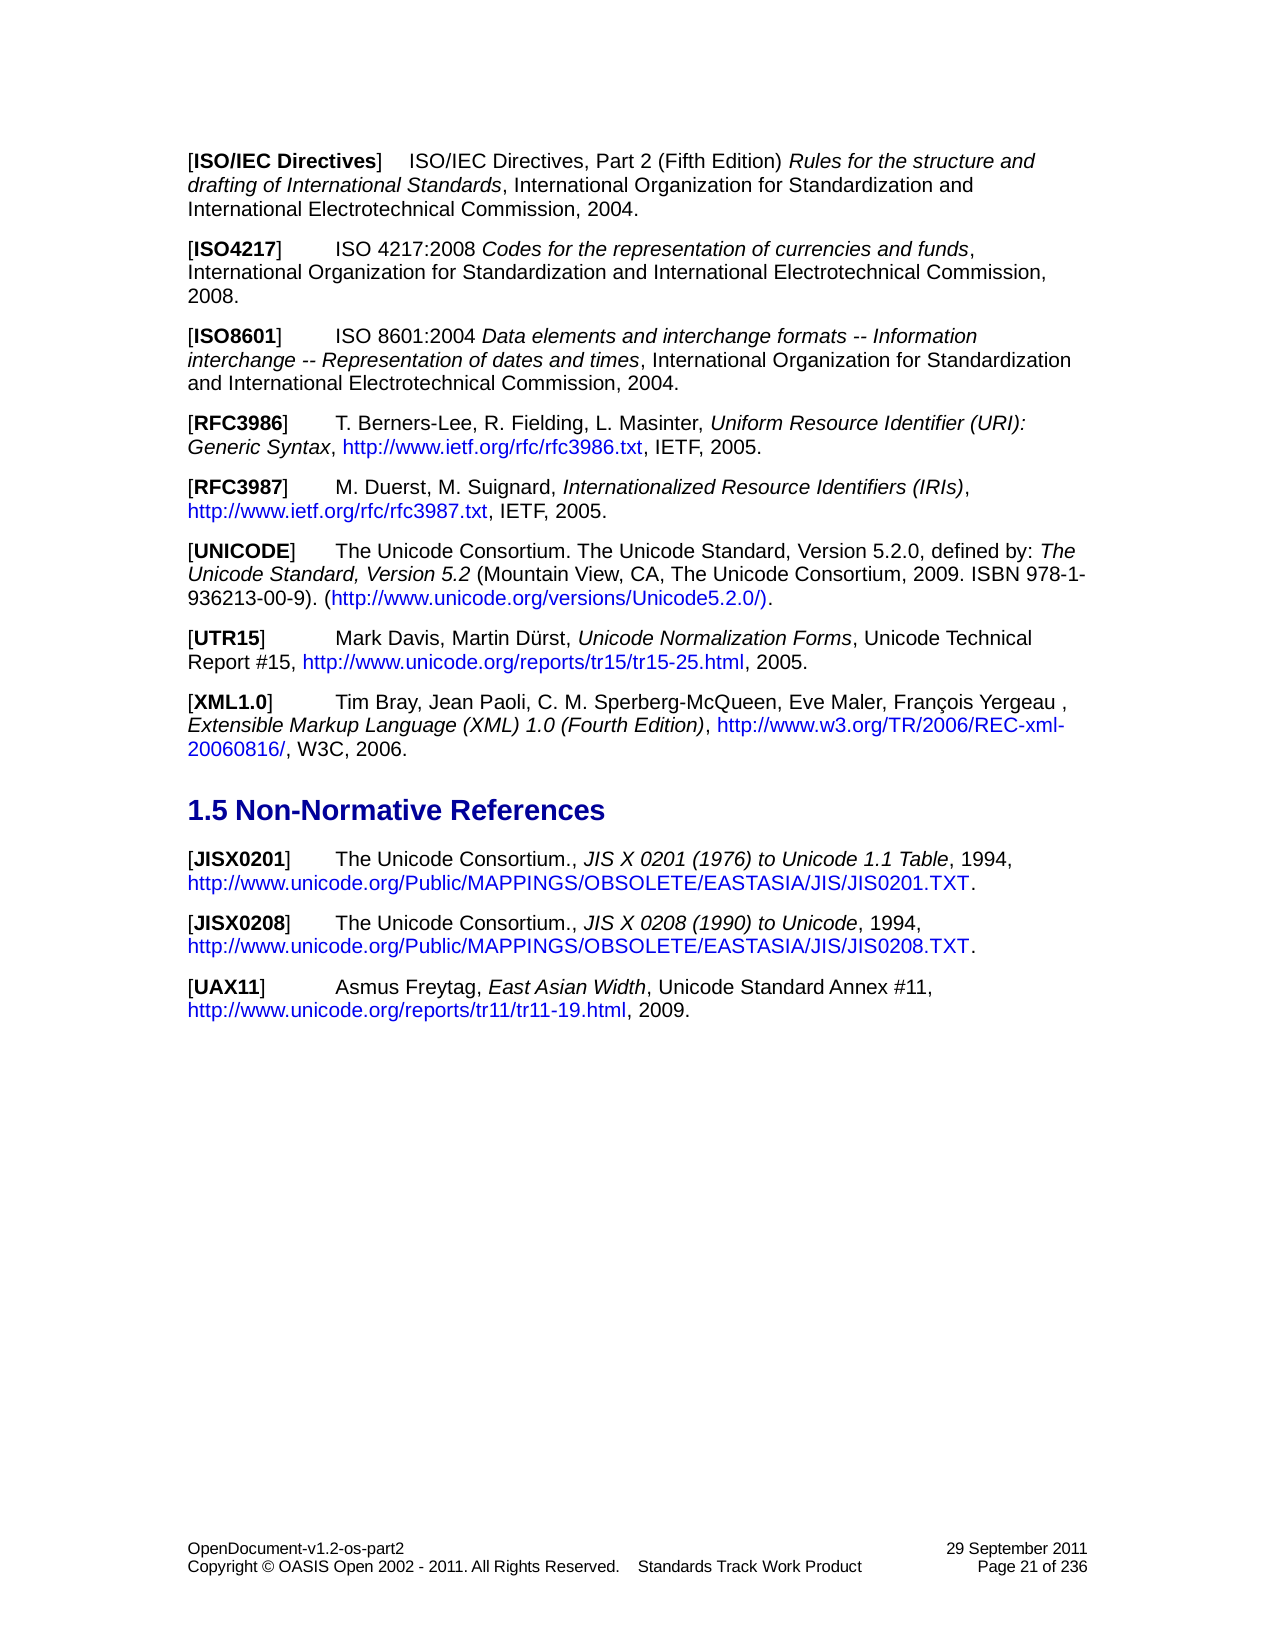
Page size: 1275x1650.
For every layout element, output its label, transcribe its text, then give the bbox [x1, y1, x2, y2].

subtitle Non-Normative References [187, 794, 1088, 827]
text [UNICODE] The Unicode Consortium. The Unicode Standard, Version 5.2.0, defined by: The Unicode Standard, Version 5.2 (Mountain View, CA, The Unicode Consortium, 2009. ISBN 978-1-936213-00-9). (http://www.unicode.org/versions/Unicode5.2.0/). [187, 539, 1088, 610]
text [ISO/IEC Directives] ISO/IEC Directives, Part 2 (Fifth Edition) Rules for the structure and drafting of International Standards, International Organization for Standardization and International Electrotechnical Commission, 2004. [187, 150, 1088, 221]
text [UAX11] Asmus Freytag, East Asian Width, Unicode Standard Annex #11, http://www.unicode.org/reports/tr11/tr11-19.html, 2009. [187, 975, 1088, 1022]
text [ISO8601] ISO 8601:2004 Data elements and interchange formats -- Information interchange -- Representation of dates and times, International Organization for Standardization and International Electrotechnical Commission, 2004. [187, 324, 1088, 395]
text [XML1.0] Tim Bray, Jean Paoli, C. M. Sperberg-McQueen, Eve Maler, François Yergeau , Extensible Markup Language (XML) 1.0 (Fourth Edition), http://www.w3.org/TR/2006/REC-xml-20060816/, W3C, 2006. [187, 690, 1088, 761]
text [JISX0208] The Unicode Consortium., JIS X 0208 (1990) to Unicode, 1994, http://www.unicode.org/Public/MAPPINGS/OBSOLETE/EASTASIA/JIS/JIS0208.TXT. [187, 911, 1088, 958]
text [RFC3987] M. Duerst, M. Suignard, Internationalized Resource Identifiers (IRIs), http://www.ietf.org/rfc/rfc3987.txt, IETF, 2005. [187, 476, 1088, 523]
text [RFC3986] T. Berners-Lee, R. Fielding, L. Masinter, Uniform Resource Identifier (URI): Generic Syntax, http://www.ietf.org/rfc/rfc3986.txt, IETF, 2005. [187, 412, 1088, 459]
text [UTR15] Mark Davis, Martin Dürst, Unicode Normalization Forms, Unicode Technical Report #15, http://www.unicode.org/reports/tr15/tr15-25.html, 2005. [187, 627, 1088, 674]
text [JISX0201] The Unicode Consortium., JIS X 0201 (1976) to Unicode 1.1 Table, 1994, http://www.unicode.org/Public/MAPPINGS/OBSOLETE/EASTASIA/JIS/JIS0201.TXT. [187, 848, 1088, 895]
text [ISO4217] ISO 4217:2008 Codes for the representation of currencies and funds, International Organization for Standardization and International Electrotechnical Commission, 2008. [187, 237, 1088, 308]
